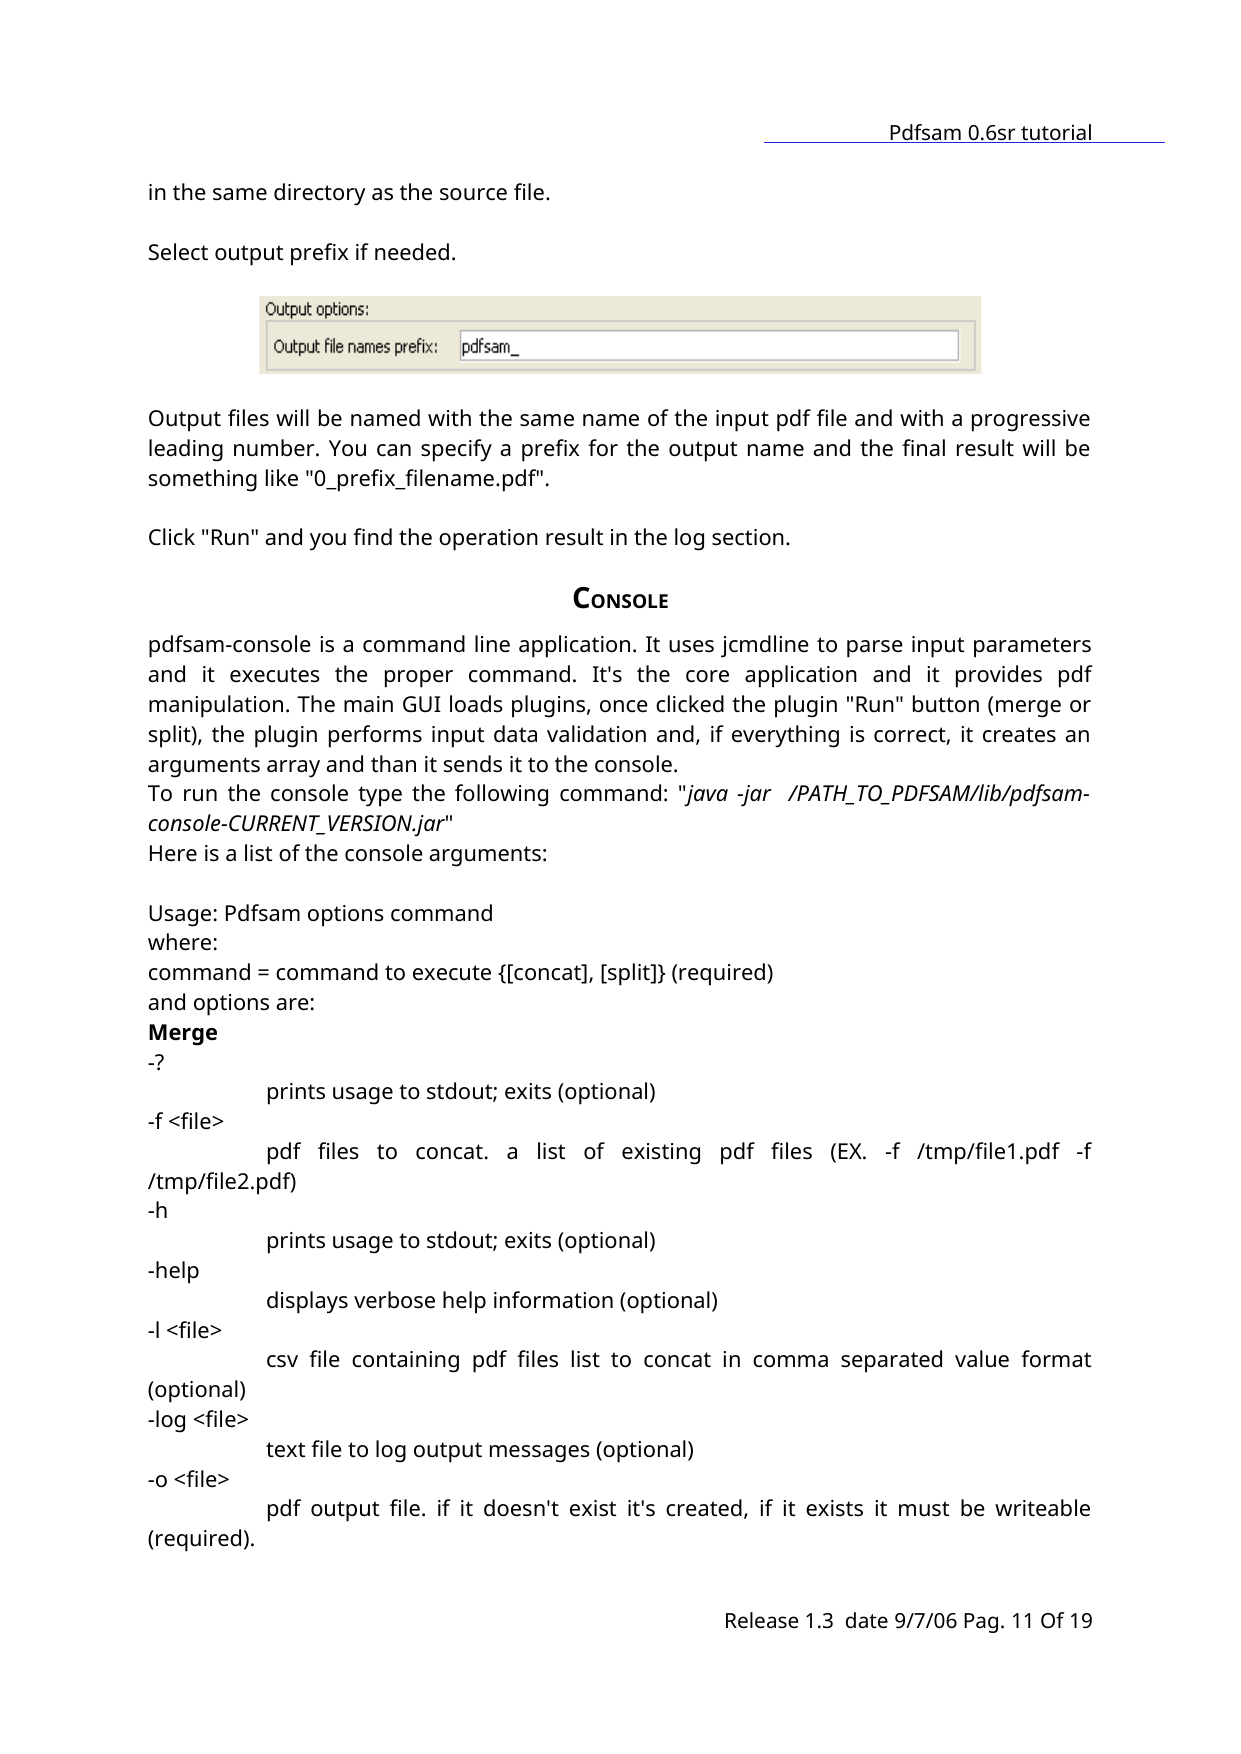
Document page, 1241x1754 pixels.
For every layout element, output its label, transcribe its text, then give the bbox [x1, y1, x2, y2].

text prints usage to stdout; exits (optional) [148, 1225, 1093, 1255]
text Select output prefix if needed. [148, 237, 1093, 266]
text pdf output file. if it doesn't exist it's created, if it exists it must be writeable (required). [148, 1493, 1093, 1553]
text -? [148, 1046, 1093, 1076]
text csv file containing pdf files list to concat in comma separated value format (optional) [148, 1344, 1093, 1404]
text Here is a list of the console arguments: [148, 838, 1093, 868]
text pdfsam-console is a command line application. It uses jcmdline to parse input parameters and it executes the proper command. It's the core application and it provides pdf manipulation. The main GUI loads plugins, once clicked the plugin "Run" button (merge or split), the plugin performs input data validation and, if everything is correct, it creates an arguments array and than it sends it to the console. [148, 629, 1093, 778]
text -log <file> [148, 1404, 1093, 1434]
text and options are: [148, 987, 1093, 1017]
text in the same directory as the source file. [148, 177, 1093, 207]
text text file to log output messages (optional) [148, 1434, 1093, 1463]
text -f <file> [148, 1106, 1093, 1136]
text Console [148, 577, 1093, 617]
text Click "Run" and you find the operation result in the log section. [148, 522, 1093, 552]
text Merge [148, 1017, 1093, 1046]
text Output files will be named with the same name of the input pdf file and with a progressive leading number. You can specify a prefix for the output name and the final result will be something like "0_prefix_filename.pdf". [148, 403, 1093, 493]
text pdf files to concat. a list of existing pdf files (EX. -f /tmp/file1.pdf -f /tmp/file2.pdf) [148, 1136, 1093, 1195]
text where: [148, 927, 1093, 957]
text -help [148, 1255, 1093, 1285]
text displays verbose help information (optional) [148, 1285, 1093, 1314]
text prints usage to stdout; exits (optional) [148, 1076, 1093, 1106]
text -o <file> [148, 1463, 1093, 1493]
text Usage: Pdfsam options command [148, 897, 1093, 927]
text To run the console type the following command: "java -jar /PATH_TO_PDFSAM/lib/pdfsam-console-CURRENT_VERSION.jar" [148, 778, 1093, 838]
text -h [148, 1195, 1093, 1225]
text -l <file> [148, 1314, 1093, 1344]
text command = command to execute {[concat], [split]} (required) [148, 957, 1093, 987]
